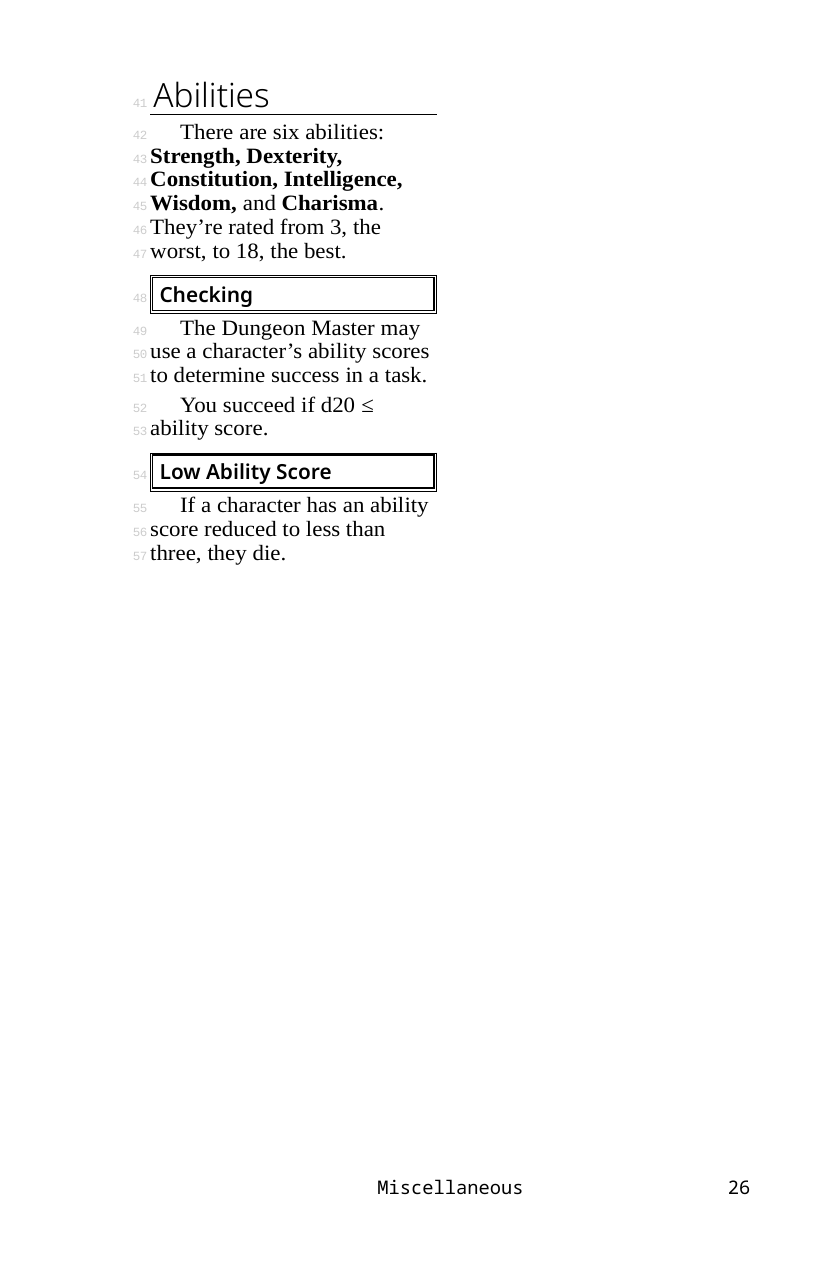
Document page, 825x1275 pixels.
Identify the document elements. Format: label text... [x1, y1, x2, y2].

subtitle abilities [150, 75, 437, 114]
text There are six abilities: Strength, Dexterity, Constitution, Intelligence, Wisdom, and Charisma. They’re rated from 3, the worst, to 18, the best. [150, 120, 437, 263]
subtitle Low ability Score [153, 456, 433, 487]
text The Dungeon Master may use a character’s ability scores to determine success in a task. [150, 316, 437, 387]
text If a character has an ability score reduced to less than three, they die. [150, 494, 437, 565]
text You succeed if d20 ≤ ability score. [150, 393, 437, 441]
